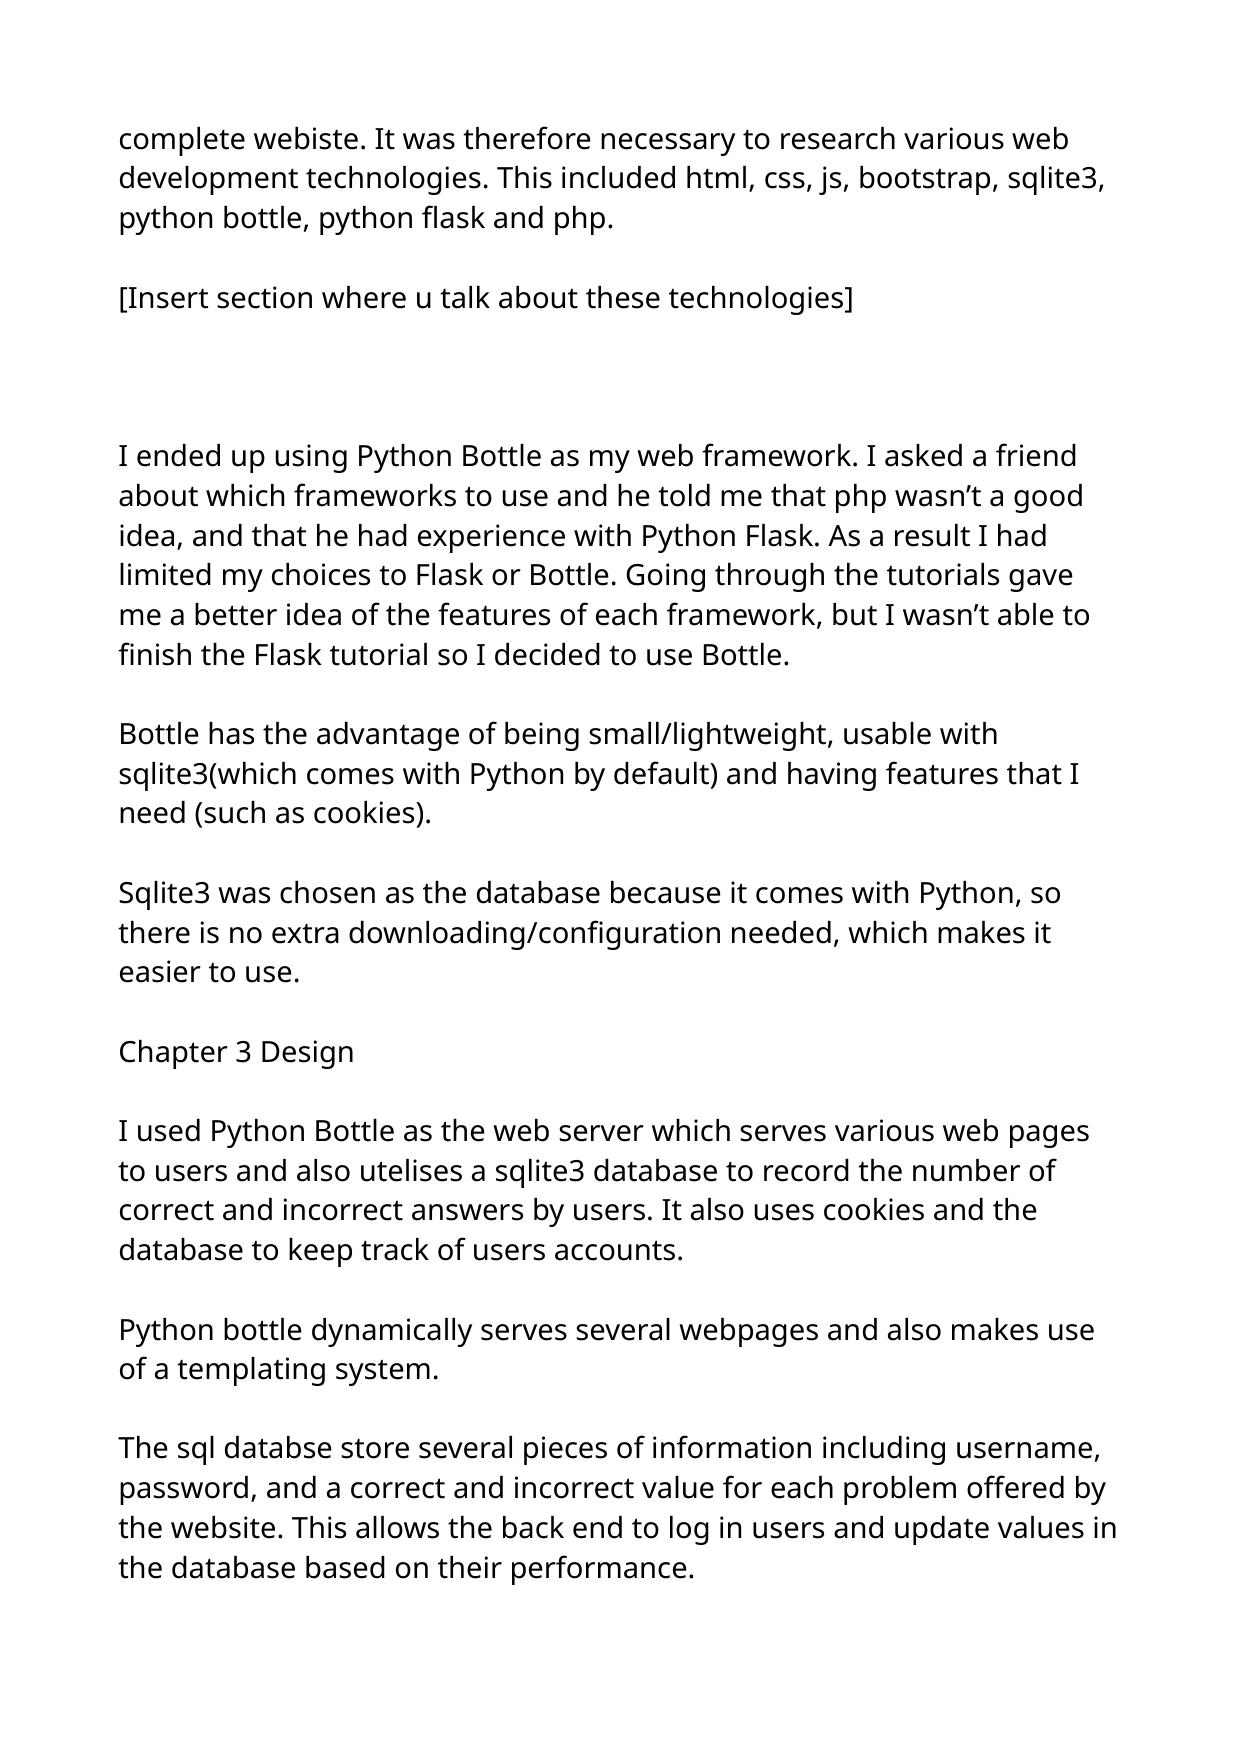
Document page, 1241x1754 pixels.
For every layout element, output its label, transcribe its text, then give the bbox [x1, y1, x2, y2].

text I used Python Bottle as the web server which serves various web pages to users and also utelises a sqlite3 database to record the number of correct and incorrect answers by users. It also uses cookies and the database to keep track of users accounts. [118, 1110, 1122, 1269]
text Python bottle dynamically serves several webpages and also makes use of a templating system. [118, 1309, 1122, 1388]
text Bottle has the advantage of being small/lightweight, usable with sqlite3(which comes with Python by default) and having features that I need (such as cookies). [118, 713, 1122, 832]
text complete webiste. It was therefore necessary to research various web development technologies. This included html, css, js, bootstrap, sqlite3, python bottle, python flask and php. [118, 118, 1122, 237]
text The sql databse store several pieces of information including username, password, and a correct and incorrect value for each problem offered by the website. This allows the back end to log in users and update values in the database based on their performance. [118, 1428, 1122, 1587]
text I ended up using Python Bottle as my web framework. I asked a friend about which frameworks to use and he told me that php wasn’t a good idea, and that he had experience with Python Flask. As a result I had limited my choices to Flask or Bottle. Going through the tutorials gave me a better idea of the features of each framework, but I wasn’t able to finish the Flask tutorial so I decided to use Bottle. [118, 436, 1122, 674]
text Chapter 3 Design [118, 1031, 1122, 1071]
text Sqlite3 was chosen as the database because it comes with Python, so there is no extra downloading/configuration needed, which makes it easier to use. [118, 872, 1122, 991]
text [Insert section where u talk about these technologies] [118, 277, 1122, 317]
